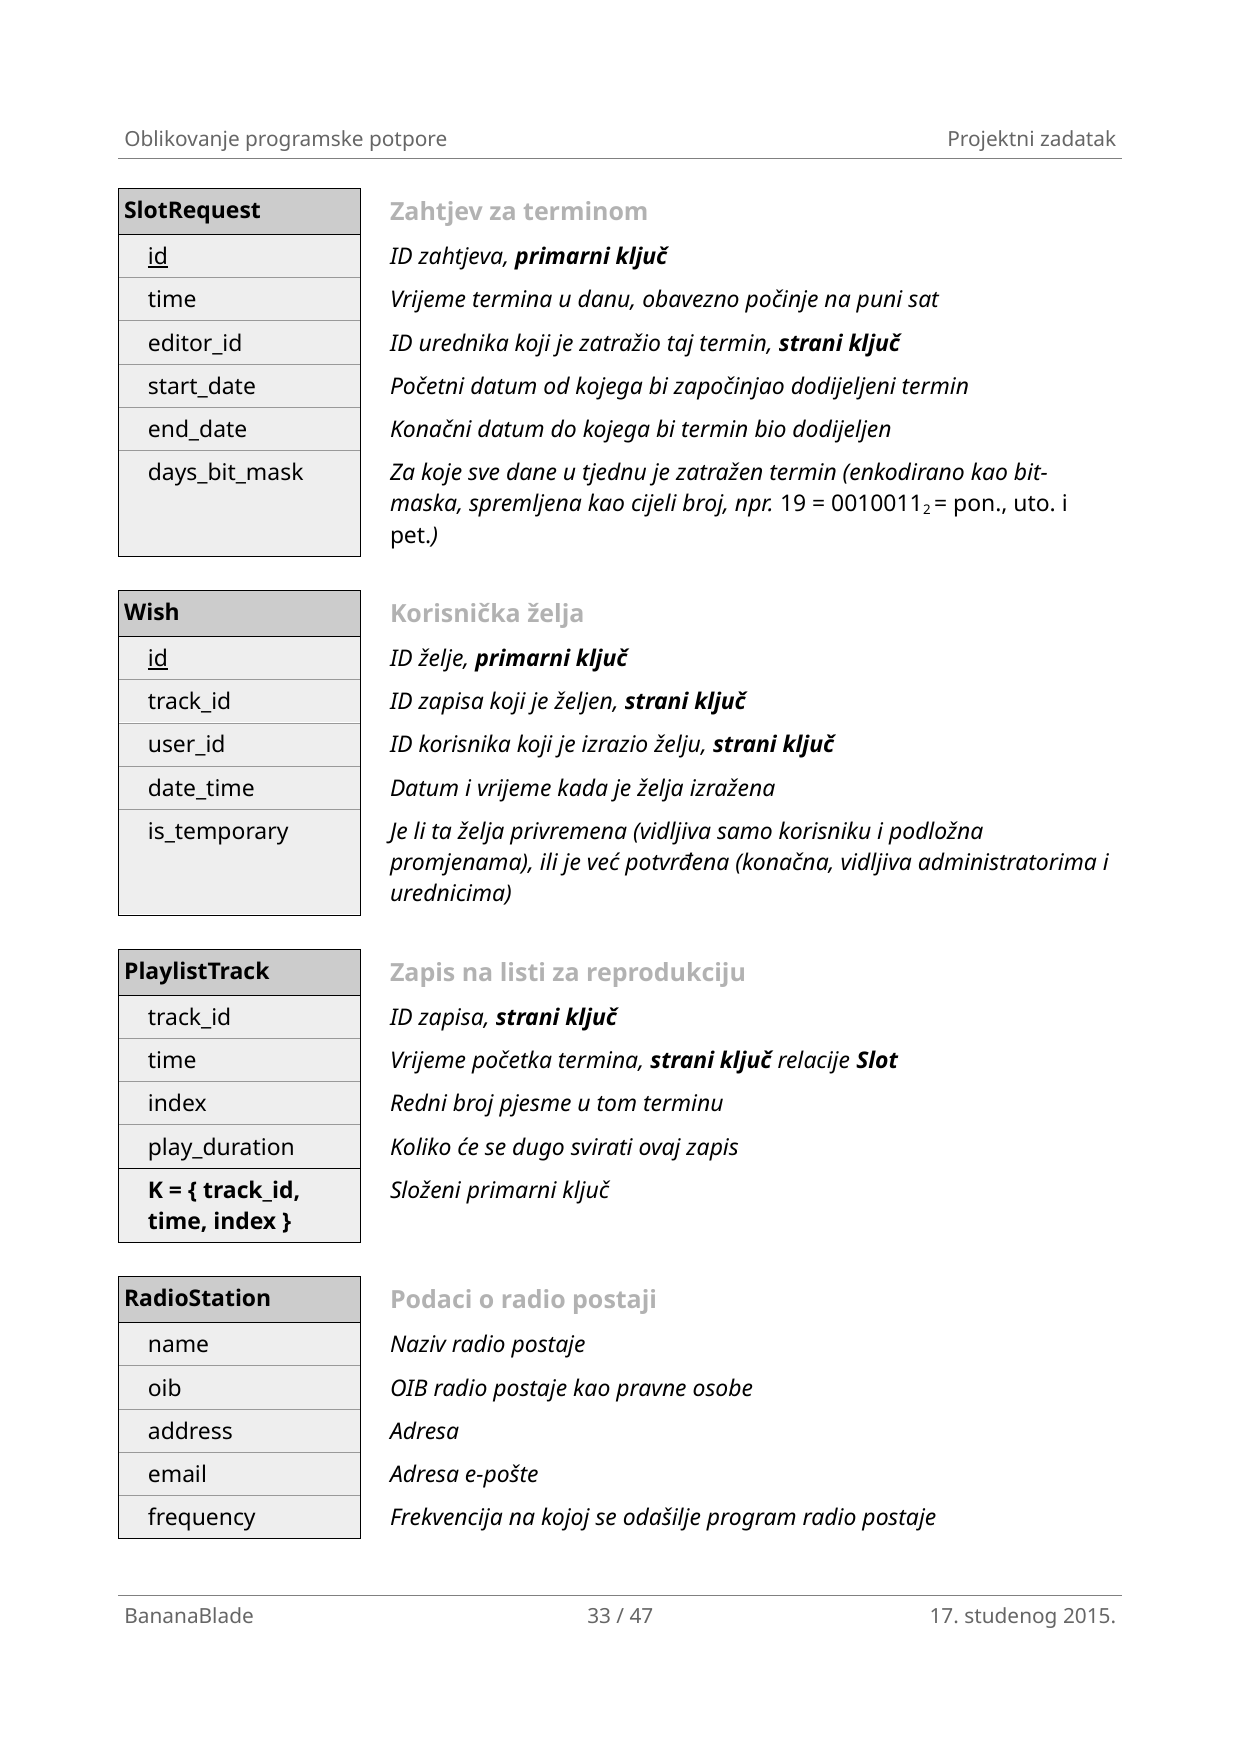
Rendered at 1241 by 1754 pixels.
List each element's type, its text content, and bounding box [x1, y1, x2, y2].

table_header RadioStation [119, 1277, 360, 1322]
table_cell ID korisnika koji je izrazio želju, strani ključ [361, 723, 1123, 766]
table_header Zapis na listi za reprodukciju [361, 949, 1123, 995]
table_cell play_duration [119, 1125, 360, 1168]
table_header PlaylistTrack [119, 950, 360, 995]
table_cell date_time [119, 767, 360, 809]
table_cell is_temporary [119, 810, 360, 914]
table_cell id [119, 235, 360, 277]
table_cell ID želje, primarni ključ [361, 636, 1123, 679]
table_cell track_id [119, 680, 360, 722]
table_cell ID zapisa koji je željen, strani ključ [361, 679, 1123, 722]
table_cell days_bit_mask [119, 451, 360, 556]
table_header Wish [119, 591, 360, 636]
table_cell start_date [119, 365, 360, 407]
table_cell user_id [119, 724, 360, 766]
table_cell name [119, 1323, 360, 1365]
table_cell Naziv radio postaje [361, 1322, 1123, 1365]
table_cell time [119, 278, 360, 320]
table_cell OIB radio postaje kao pravne osobe [361, 1365, 1123, 1409]
table_cell Adresa [361, 1409, 1123, 1452]
table_cell ID zahtjeva, primarni ključ [361, 234, 1123, 277]
table_cell oib [119, 1366, 360, 1409]
table_header Korisnička želja [361, 590, 1123, 636]
table_header SlotRequest [119, 189, 360, 234]
table_cell Početni datum od kojega bi započinjao dodijeljeni termin [361, 364, 1123, 407]
table_cell id [119, 637, 360, 679]
table_cell frequency [119, 1496, 360, 1538]
table_cell address [119, 1410, 360, 1452]
table_cell Vrijeme termina u danu, obavezno počinje na puni sat [361, 277, 1123, 320]
table_cell Složeni primarni ključ [361, 1168, 1123, 1242]
table_cell end_date [119, 408, 360, 450]
table_cell time [119, 1039, 360, 1081]
table_cell Datum i vrijeme kada je želja izražena [361, 766, 1123, 809]
table_cell ID urednika koji je zatražio taj termin, strani ključ [361, 320, 1123, 364]
table_cell Vrijeme početka termina, strani ključ relacije Slot [361, 1038, 1123, 1081]
table_cell index [119, 1082, 360, 1124]
table_cell Je li ta želja privremena (vidljiva samo korisniku i podložna promjenama), ili je već potvrđena (konačna, vidljiva administratorima i urednicima) [361, 809, 1123, 914]
table_cell Konačni datum do kojega bi termin bio dodijeljen [361, 407, 1123, 450]
table_cell track_id [119, 996, 360, 1038]
table_cell Redni broj pjesme u tom terminu [361, 1081, 1123, 1124]
table_cell Za koje sve dane u tjednu je zatražen termin (enkodirano kao bit-maska, spremljena kao cijeli broj, npr. 19 = 00100112 = pon., uto. i pet.) [361, 450, 1123, 556]
table_header Zahtjev za terminom [361, 188, 1123, 234]
table_cell editor_id [119, 321, 360, 364]
table_cell Frekvencija na kojoj se odašilje program radio postaje [361, 1495, 1123, 1538]
table_cell email [119, 1453, 360, 1495]
table_cell K = { track_id, time, index } [119, 1169, 360, 1242]
table_cell Koliko će se dugo svirati ovaj zapis [361, 1124, 1123, 1168]
table_header Podaci o radio postaji [361, 1276, 1123, 1322]
table_cell Adresa e-pošte [361, 1452, 1123, 1495]
table_cell ID zapisa, strani ključ [361, 995, 1123, 1038]
